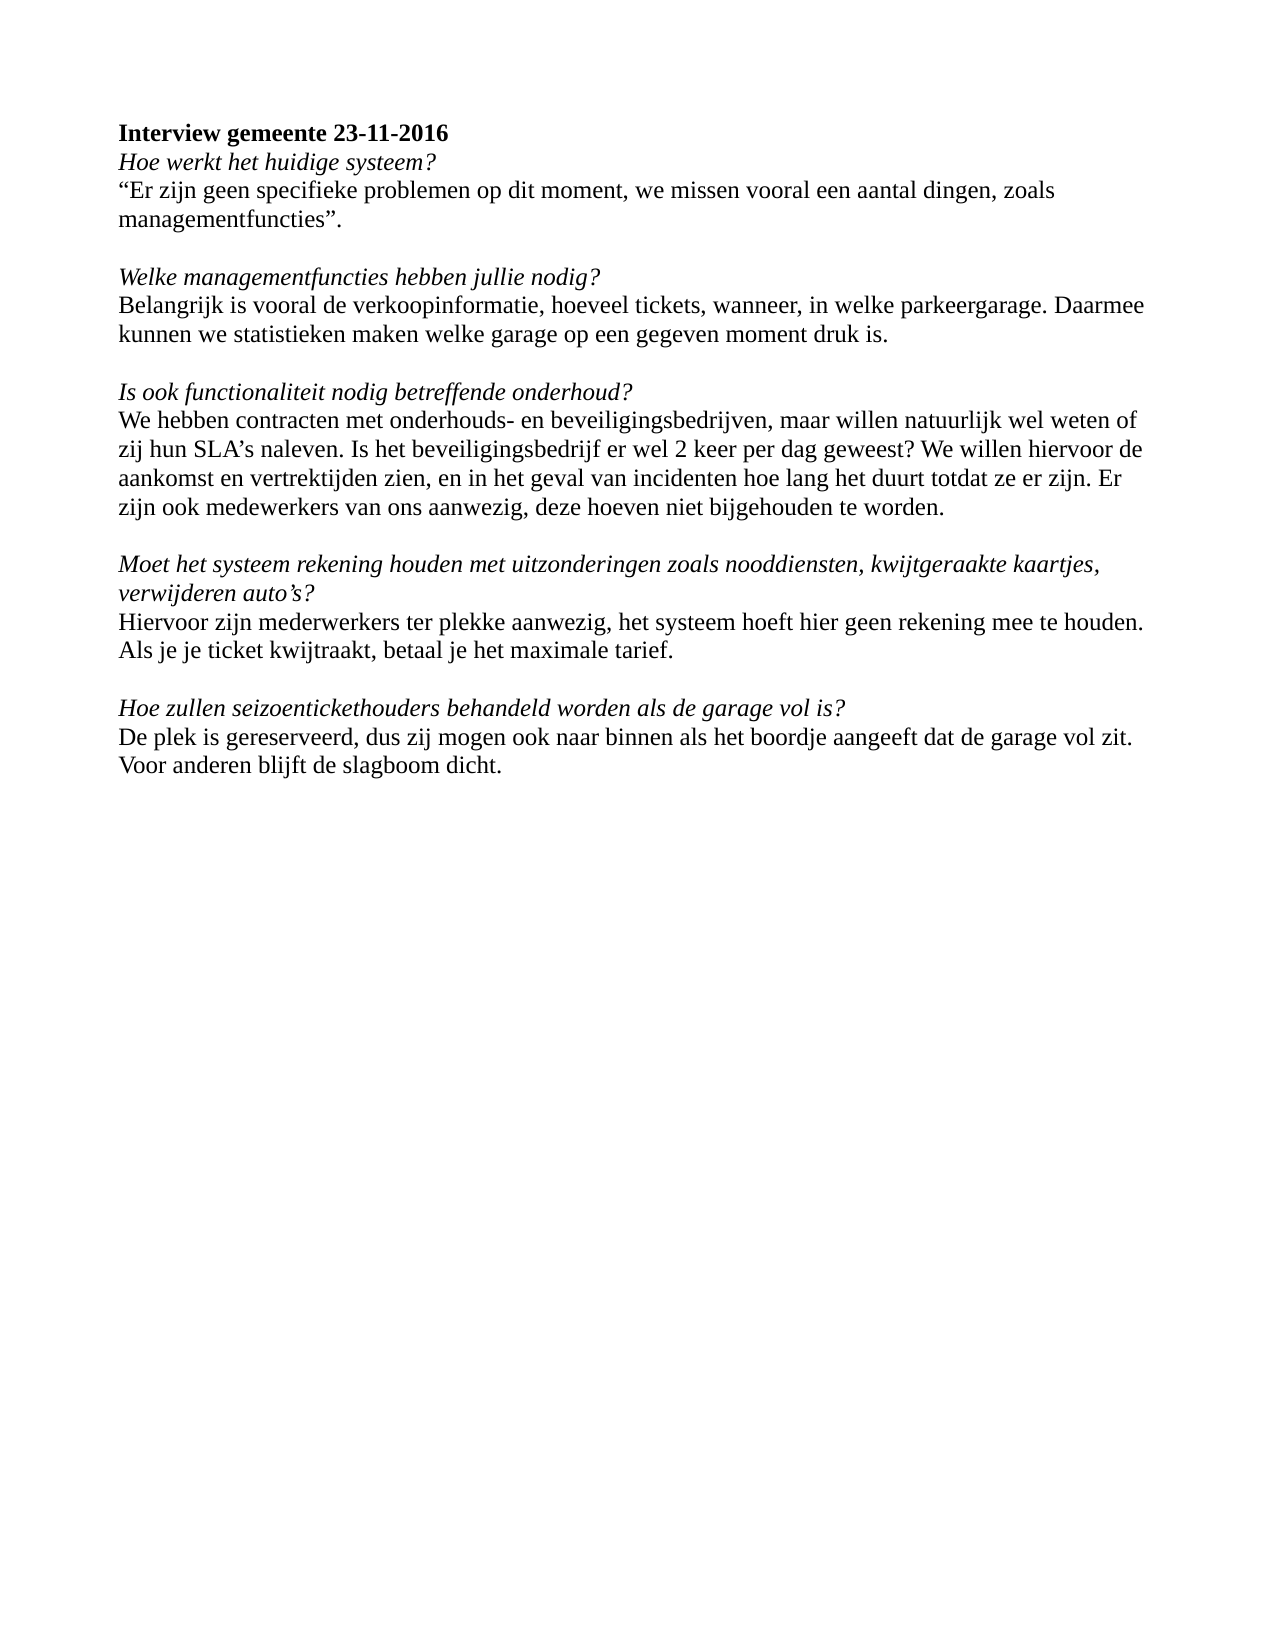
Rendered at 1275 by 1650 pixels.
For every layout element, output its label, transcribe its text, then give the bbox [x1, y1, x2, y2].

text Belangrijk is vooral de verkoopinformatie, hoeveel tickets, wanneer, in welke parkeergarage. Daarmee kunnen we statistieken maken welke garage op een gegeven moment druk is. [118, 291, 1157, 348]
text Moet het systeem rekening houden met uitzonderingen zoals nooddiensten, kwijtgeraakte kaartjes, verwijderen auto’s? [118, 549, 1157, 607]
text De plek is gereserveerd, dus zij mogen ook naar binnen als het boordje aangeeft dat de garage vol zit. Voor anderen blijft de slagboom dicht. [118, 722, 1157, 779]
text Is ook functionaliteit nodig betreffende onderhoud? [118, 377, 1157, 406]
text Welke managementfuncties hebben jullie nodig? [118, 262, 1157, 291]
text Interview gemeente 23-11-2016 [118, 118, 1157, 147]
text Hoe werkt het huidige systeem? [118, 147, 1157, 176]
text Hiervoor zijn mederwerkers ter plekke aanwezig, het systeem hoeft hier geen rekening mee te houden. [118, 607, 1157, 636]
text “Er zijn geen specifieke problemen op dit moment, we missen vooral een aantal dingen, zoals managementfuncties”. [118, 176, 1157, 233]
text Hoe zullen seizoentickethouders behandeld worden als de garage vol is? [118, 693, 1157, 722]
text Als je je ticket kwijtraakt, betaal je het maximale tarief. [118, 636, 1157, 664]
text We hebben contracten met onderhouds- en beveiligingsbedrijven, maar willen natuurlijk wel weten of zij hun SLA’s naleven. Is het beveiligingsbedrijf er wel 2 keer per dag geweest? We willen hiervoor de aankomst en vertrektijden zien, en in het geval van incidenten hoe lang het duurt totdat ze er zijn. Er zijn ook medewerkers van ons aanwezig, deze hoeven niet bijgehouden te worden. [118, 406, 1157, 521]
